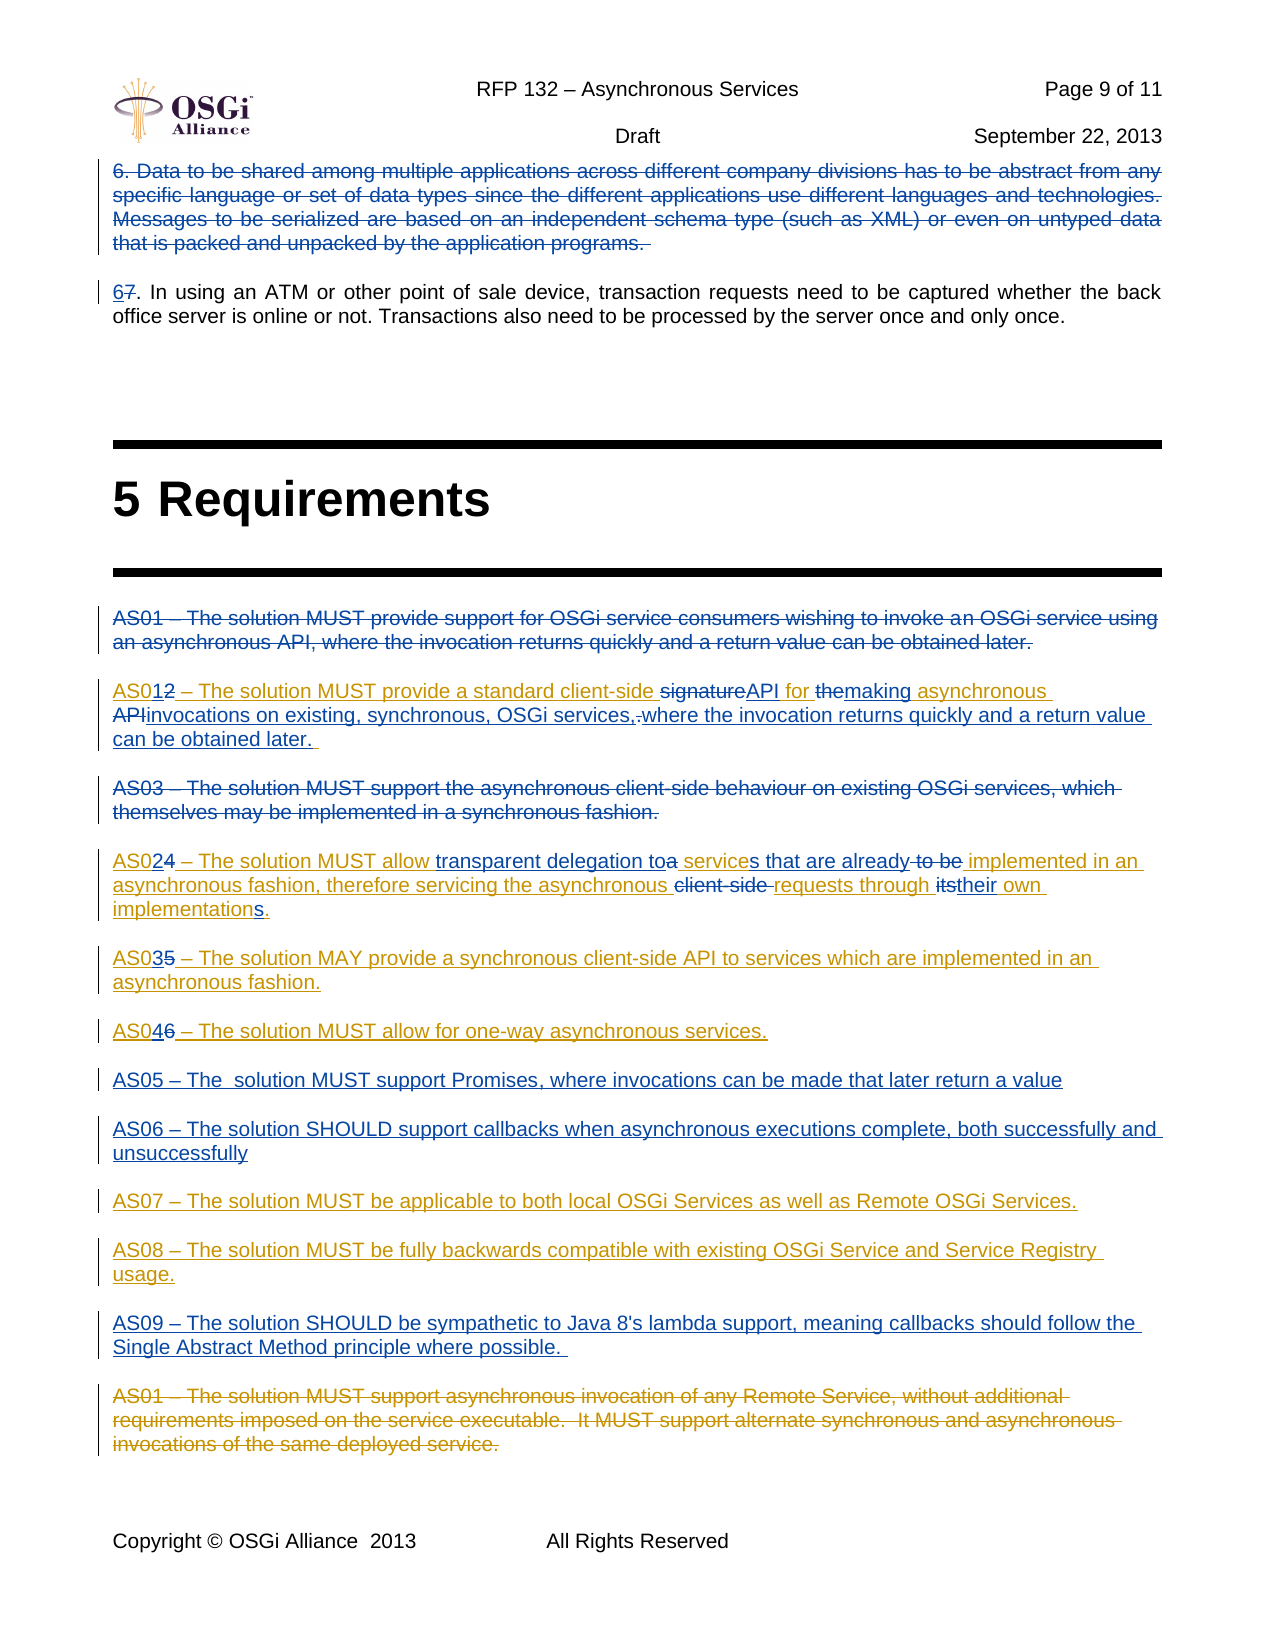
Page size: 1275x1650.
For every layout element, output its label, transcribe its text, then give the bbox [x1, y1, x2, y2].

text unsuccessfully [112, 1138, 1162, 1164]
text AS06 – The solution SHOULD support callbacks when asynchronous executions complete, both successfully and [112, 1116, 1162, 1137]
text AS01 – The solution MUST provide a standard client-side API for making asynchronous invocations on existing, synchronous, OSGi services,where the invocation returns quickly and a return value can be obtained later. [112, 679, 1162, 751]
text AS02 – The solution MUST allow transparent delegation to services that are already implemented in an asynchronous fashion, therefore servicing the asynchronous requests through their own implementations. [112, 849, 1162, 921]
text AS03 – The solution MAY provide a synchronous client-side API to services which are implemented in an asynchronous fashion. [112, 946, 1162, 993]
text 6. In using an ATM or other point of sale device, transaction requests need to be captured whether the back office server is online or not. Transactions also need to be processed by the server once and only once. [112, 280, 1162, 328]
subtitle Requirements [112, 441, 1162, 577]
text AS07 – The solution MUST be applicable to both local OSGi Services as well as Remote OSGi Services. [112, 1189, 1162, 1213]
text AS04 – The solution MUST allow for one-way asynchronous services. [112, 1018, 1162, 1042]
picture [114, 78, 254, 143]
text AS05 – The solution MUST support Promises, where invocations can be made that later return a value [112, 1067, 1162, 1091]
text AS08 – The solution MUST be fully backwards compatible with existing OSGi Service and Service Registry usage. [112, 1238, 1162, 1286]
text AS09 – The solution SHOULD be sympathetic to Java 8's lambda support, meaning callbacks should follow the Single Abstract Method principle where possible. [112, 1311, 1162, 1359]
